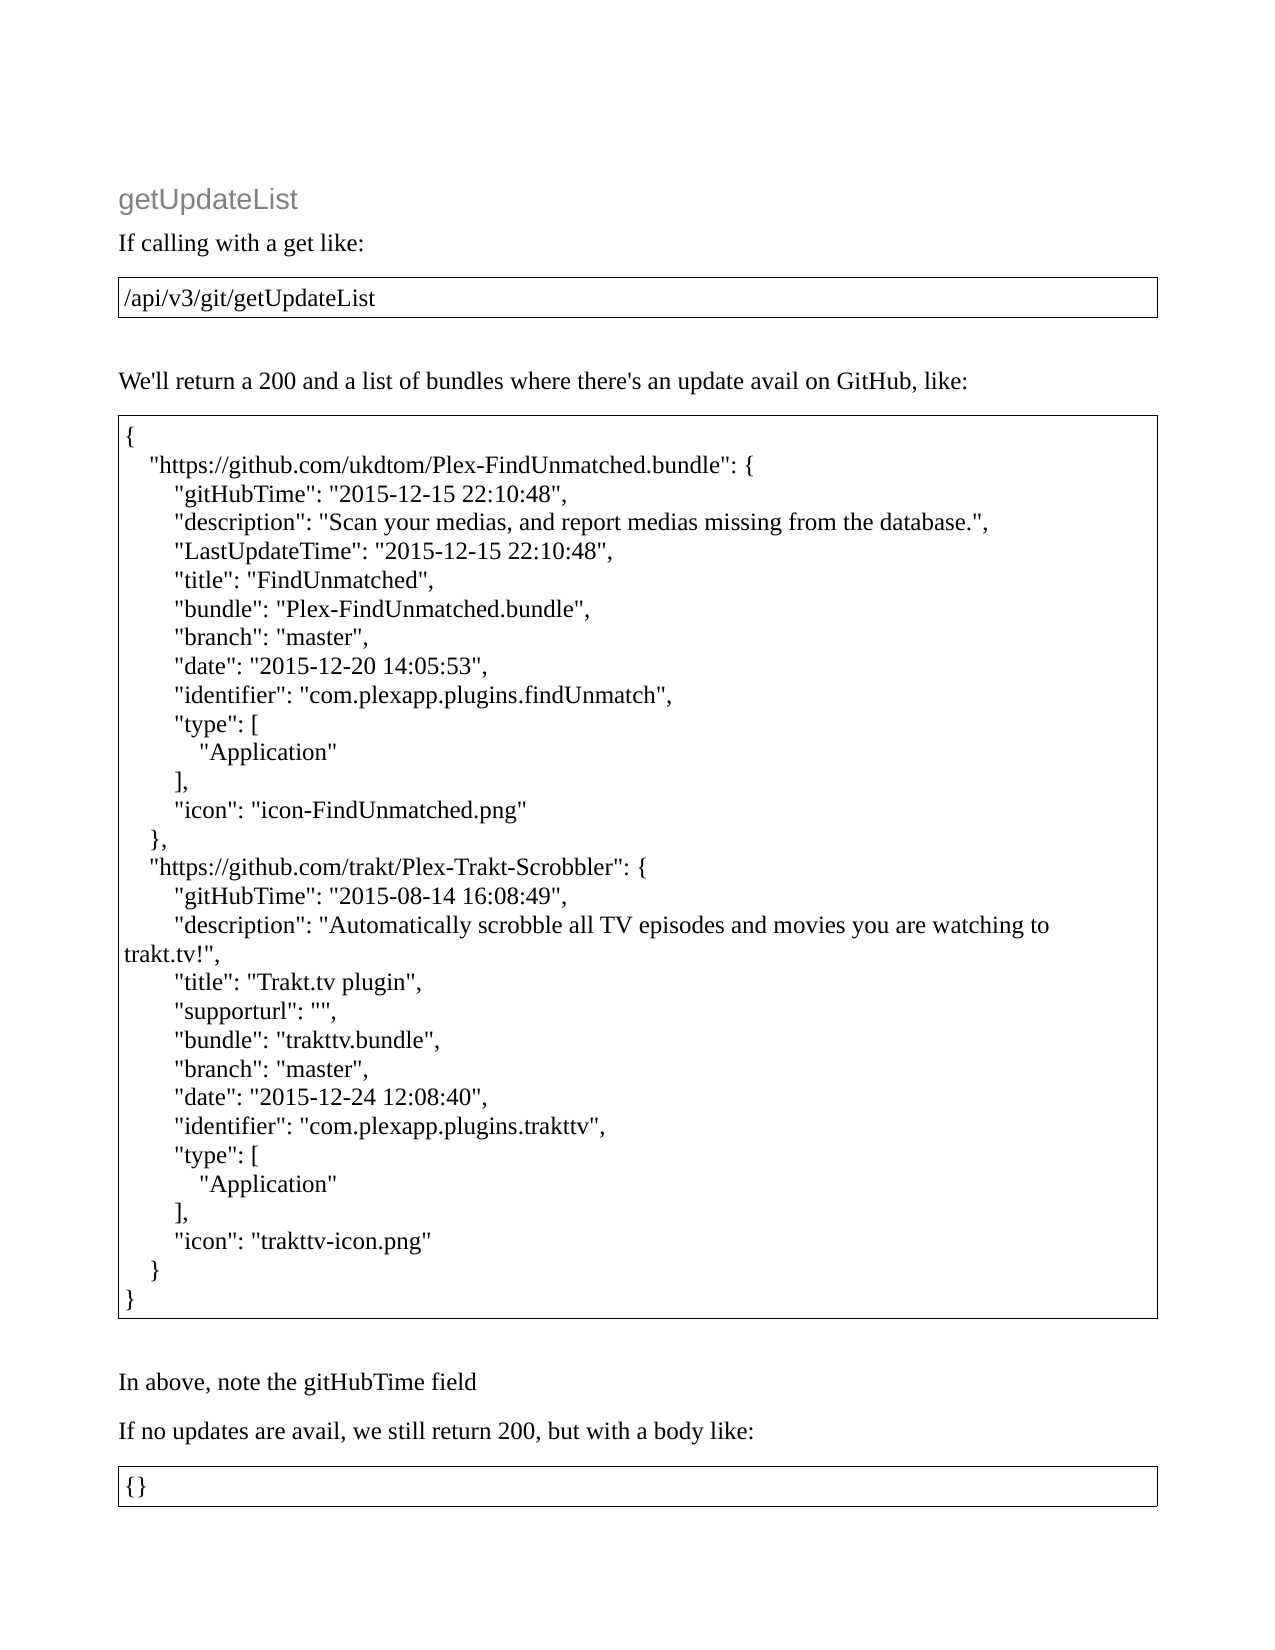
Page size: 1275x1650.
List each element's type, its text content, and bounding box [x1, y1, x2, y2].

table_header { "https://github.com/ukdtom/Plex-FindUnmatched.bundle": { "gitHubTime": "2015-12-15 22:10:48", "description": "Scan your medias, and report medias missing from the database.", "LastUpdateTime": "2015-12-15 22:10:48", "title": "FindUnmatched", "bundle": "Plex-FindUnmatched.bundle", "branch": "master", "date": "2015-12-20 14:05:53", "identifier": "com.plexapp.plugins.findUnmatch", "type": [ "Application" ], "icon": "icon-FindUnmatched.png" }, "https://github.com/trakt/Plex-Trakt-Scrobbler": { "gitHubTime": "2015-08-14 16:08:49", "description": "Automatically scrobble all TV episodes and movies you are watching to trakt.tv!", "title": "Trakt.tv plugin", "supporturl": "", "bundle": "trakttv.bundle", "branch": "master", "date": "2015-12-24 12:08:40", "identifier": "com.plexapp.plugins.trakttv", "type": [ "Application" ], "icon": "trakttv-icon.png" } } [119, 416, 1157, 1318]
text We'll return a 200 and a list of bundles where there's an update avail on GitHub, like: [118, 366, 1157, 395]
table_header {} [119, 1467, 1157, 1506]
table_header /api/v3/git/getUpdateList [119, 278, 1157, 317]
text In above, note the gitHubTime field [118, 1367, 1157, 1396]
text If no updates are avail, we still return 200, but with a body like: [118, 1416, 1157, 1445]
text If calling with a get like: [118, 228, 1157, 257]
subtitle getUpdateList [118, 182, 1157, 215]
